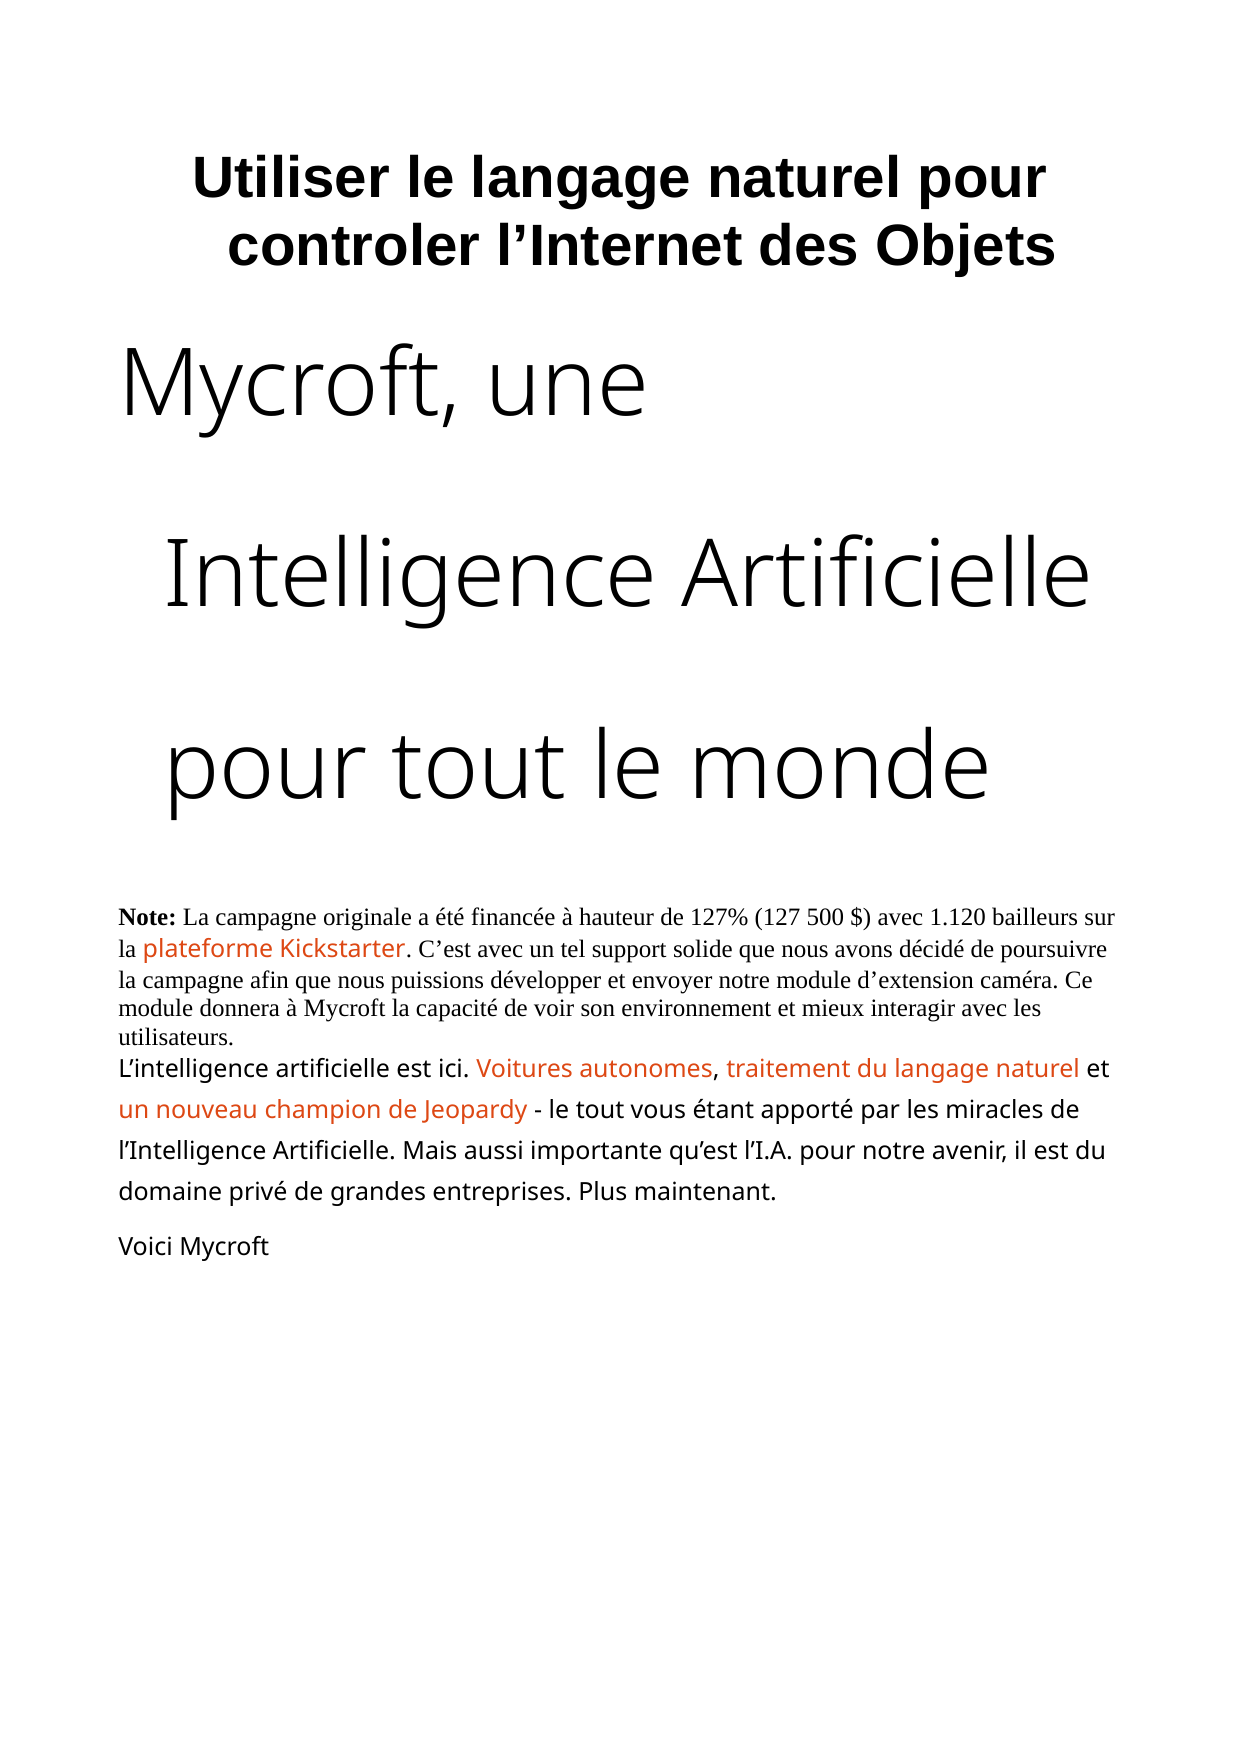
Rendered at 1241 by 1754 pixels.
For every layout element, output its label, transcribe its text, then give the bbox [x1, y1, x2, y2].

text Voici Mycroft [118, 1229, 1122, 1263]
text Note: La campagne originale a été financée à hauteur de 127% (127 500 $) avec 1.120 bailleurs sur la plateforme Kickstarter. C’est avec un tel support solide que nous avons décidé de poursuivre la campagne afin que nous puissions développer et envoyer notre module d’extension caméra. Ce module donnera à Mycroft la capacité de voir son environnement et mieux interagir avec les utilisateurs. [118, 902, 1122, 1051]
text L’intelligence artificielle est ici. Voitures autonomes, traitement du langage naturel et un nouveau champion de Jeopardy - le tout vous étant apporté par les miracles de l’Intelligence Artificielle. Mais aussi importante qu’est l’I.A. pour notre avenir, il est du domaine privé de grandes entreprises. Plus maintenant. [118, 1051, 1122, 1208]
title Utiliser le langage naturel pour controler l’Internet des Objets [118, 143, 1122, 277]
subtitle Mycroft, une Intelligence Artificielle pour tout le monde [118, 315, 1122, 826]
